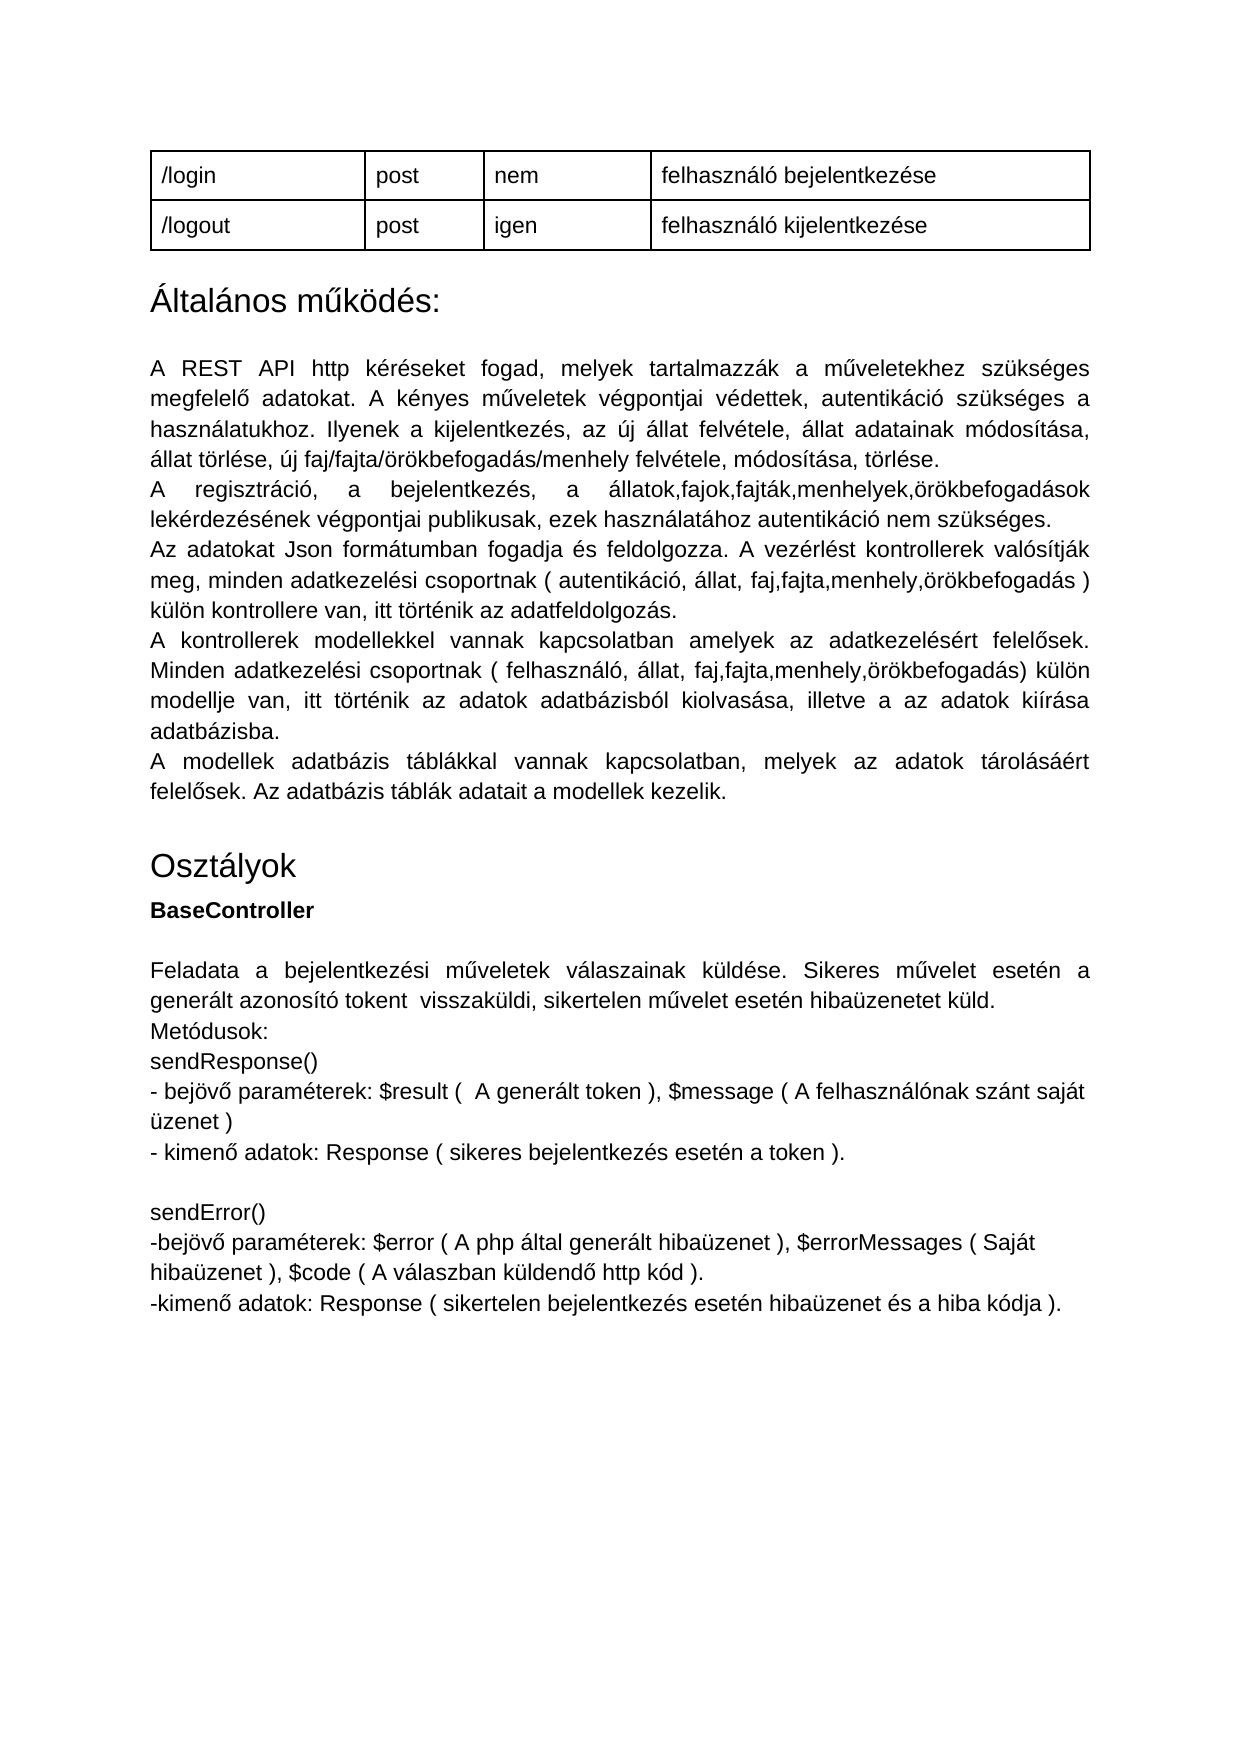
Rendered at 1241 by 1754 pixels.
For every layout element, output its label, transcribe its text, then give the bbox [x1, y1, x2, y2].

table_cell nem [485, 152, 650, 199]
text A kontrollerek modellekkel vannak kapcsolatban amelyek az adatkezelésért felelősek. Minden adatkezelési csoportnak ( felhasználó, állat, faj,fajta,menhely,örökbefogadás) külön modellje van, itt történik az adatok adatbázisból kiolvasása, illetve a az adatok kiírása adatbázisba. [150, 627, 1090, 744]
table_cell felhasználó kijelentkezése [652, 201, 1089, 248]
table_cell post [366, 201, 483, 248]
text Az adatokat Json formátumban fogadja és feldolgozza. A vezérlést kontrollerek valósítják meg, minden adatkezelési csoportnak ( autentikáció, állat, faj,fajta,menhely,örökbefogadás ) külön kontrollere van, itt történik az adatfeldolgozás. [150, 536, 1090, 623]
table_cell felhasználó bejelentkezése [652, 152, 1089, 199]
text A regisztráció, a bejelentkezés, a állatok,fajok,fajták,menhelyek,örökbefogadások lekérdezésének végpontjai publikusak, ezek használatához autentikáció nem szükséges. [150, 476, 1090, 533]
text -bejövő paraméterek: $error ( A php által generált hibaüzenet ), $errorMessages ( Saját hibaüzenet ), $code ( A válaszban küldendő http kód ). [150, 1229, 1090, 1286]
text BaseController [150, 897, 1090, 923]
text -kimenő adatok: Response ( sikertelen bejelentkezés esetén hibaüzenet és a hiba kódja ). [150, 1289, 1090, 1316]
subtitle Osztályok [150, 846, 1090, 884]
table_cell post [366, 152, 483, 199]
text Metódusok: [150, 1018, 1090, 1044]
table_cell igen [485, 201, 650, 248]
text A REST API http kéréseket fogad, melyek tartalmazzák a műveletekhez szükséges megfelelő adatokat. A kényes műveletek végpontjai védettek, autentikáció szükséges a használatukhoz. Ilyenek a kijelentkezés, az új állat felvétele, állat adatainak módosítása, állat törlése, új faj/fajta/örökbefogadás/menhely felvétele, módosítása, törlése. [150, 355, 1090, 472]
text sendError() [150, 1199, 1090, 1225]
text A modellek adatbázis táblákkal vannak kapcsolatban, melyek az adatok tárolásáért felelősek. Az adatbázis táblák adatait a modellek kezelik. [150, 748, 1090, 804]
text - bejövő paraméterek: $result ( A generált token ), $message ( A felhasználónak szánt saját üzenet ) [150, 1078, 1090, 1134]
table_cell /logout [152, 201, 364, 248]
text Általános működés: [150, 281, 1090, 319]
text Feladata a bejelentkezési műveletek válaszainak küldése. Sikeres művelet esetén a generált azonosító tokent visszaküldi, sikertelen művelet esetén hibaüzenetet küld. [150, 957, 1090, 1014]
text sendResponse() [150, 1048, 1090, 1074]
text - kimenő adatok: Response ( sikeres bejelentkezés esetén a token ). [150, 1138, 1090, 1165]
table_cell /login [152, 152, 364, 199]
